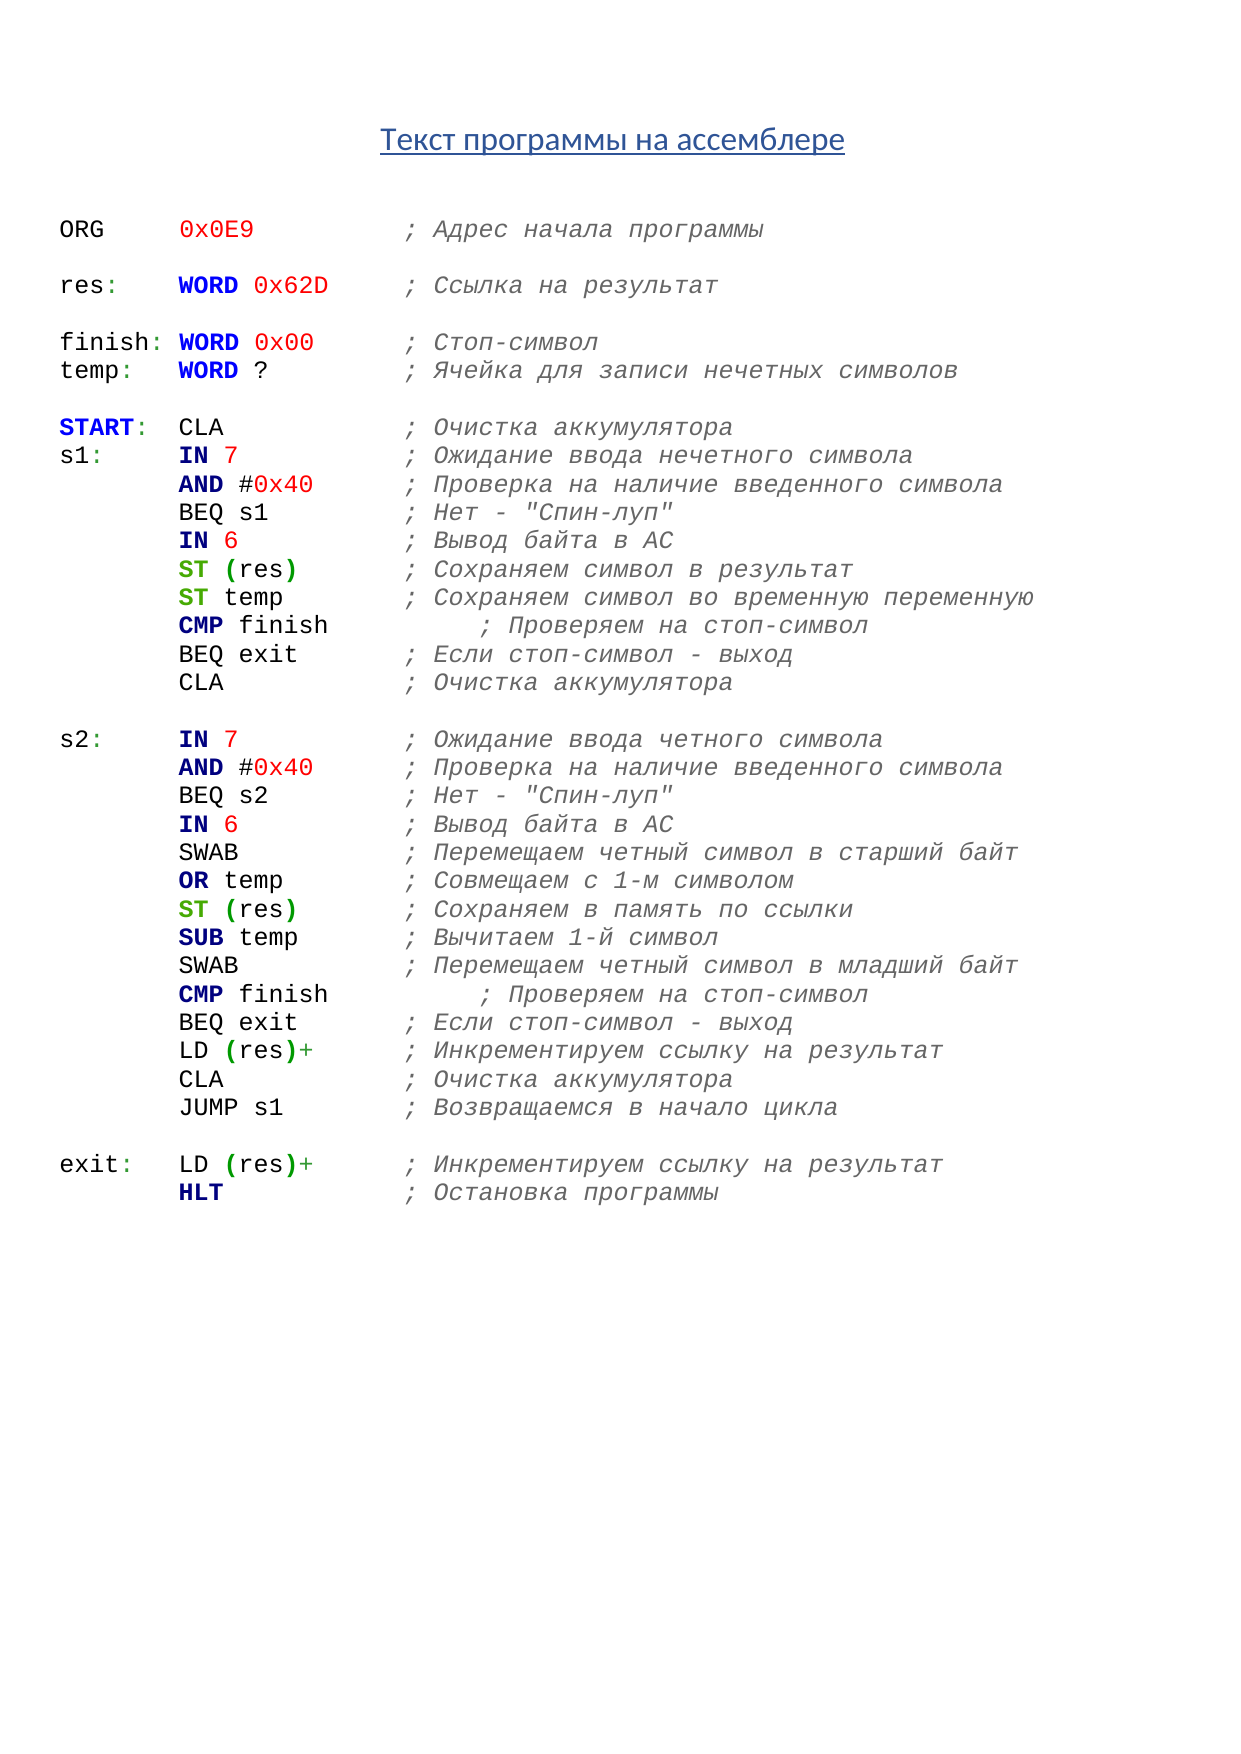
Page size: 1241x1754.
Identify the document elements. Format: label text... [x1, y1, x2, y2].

text BEQ s1 ; Нет - "Спин-луп" [59, 500, 1122, 528]
text BEQ exit ; Если стоп-символ - выход [59, 641, 1122, 670]
text s1: IN 7 ; Ожидание ввода нечетного символа [59, 443, 1122, 471]
text AND #0x40 ; Проверка на наличие введенного символа [59, 755, 1122, 783]
text OR temp ; Совмещаем с 1-м символом [59, 868, 1122, 896]
text BEQ exit ; Если стоп-символ - выход [59, 1010, 1122, 1038]
text LD (res)+ ; Инкрементируем ссылку на результат [59, 1038, 1122, 1066]
text ST (res) ; Сохраняем символ в результат [59, 556, 1122, 585]
text START: CLA ; Очистка аккумулятора [59, 415, 1122, 443]
text SWAB ; Перемещаем четный символ в старший байт [59, 840, 1122, 868]
text ORG 0x0E9 ; Адрес начала программы [59, 216, 1122, 245]
text ST (res) ; Сохраняем в память по ссылки [59, 896, 1122, 925]
text BEQ s2 ; Нет - "Спин-луп" [59, 783, 1122, 811]
text IN 6 ; Вывод байта в AC [59, 811, 1122, 840]
text IN 6 ; Вывод байта в AC [59, 528, 1122, 556]
text CMP finish ; Проверяем на стоп-символ [59, 613, 1122, 641]
text s2: IN 7 ; Ожидание ввода четного символа [59, 726, 1122, 755]
subtitle Текст программы на ассемблере [103, 118, 1122, 159]
text ST temp ; Сохраняем символ во временную переменную [59, 585, 1122, 613]
text SUB temp ; Вычитаем 1-й символ [59, 925, 1122, 953]
text CMP finish ; Проверяем на стоп-символ [59, 981, 1122, 1010]
text finish: WORD 0x00 ; Стоп-символ [59, 330, 1122, 358]
text CLA ; Очистка аккумулятора [59, 670, 1122, 698]
text res: WORD 0x62D ; Ссылка на результат [59, 273, 1122, 301]
text AND #0x40 ; Проверка на наличие введенного символа [59, 471, 1122, 500]
text temp: WORD ? ; Ячейка для записи нечетных символов [59, 358, 1122, 386]
text CLA ; Очистка аккумулятора [59, 1066, 1122, 1095]
text HLT ; Остановка программы [59, 1180, 1122, 1208]
text JUMP s1 ; Возвращаемся в начало цикла [59, 1095, 1122, 1123]
text exit: LD (res)+ ; Инкрементируем ссылку на результат [59, 1151, 1122, 1180]
text SWAB ; Перемещаем четный символ в младший байт [59, 953, 1122, 981]
